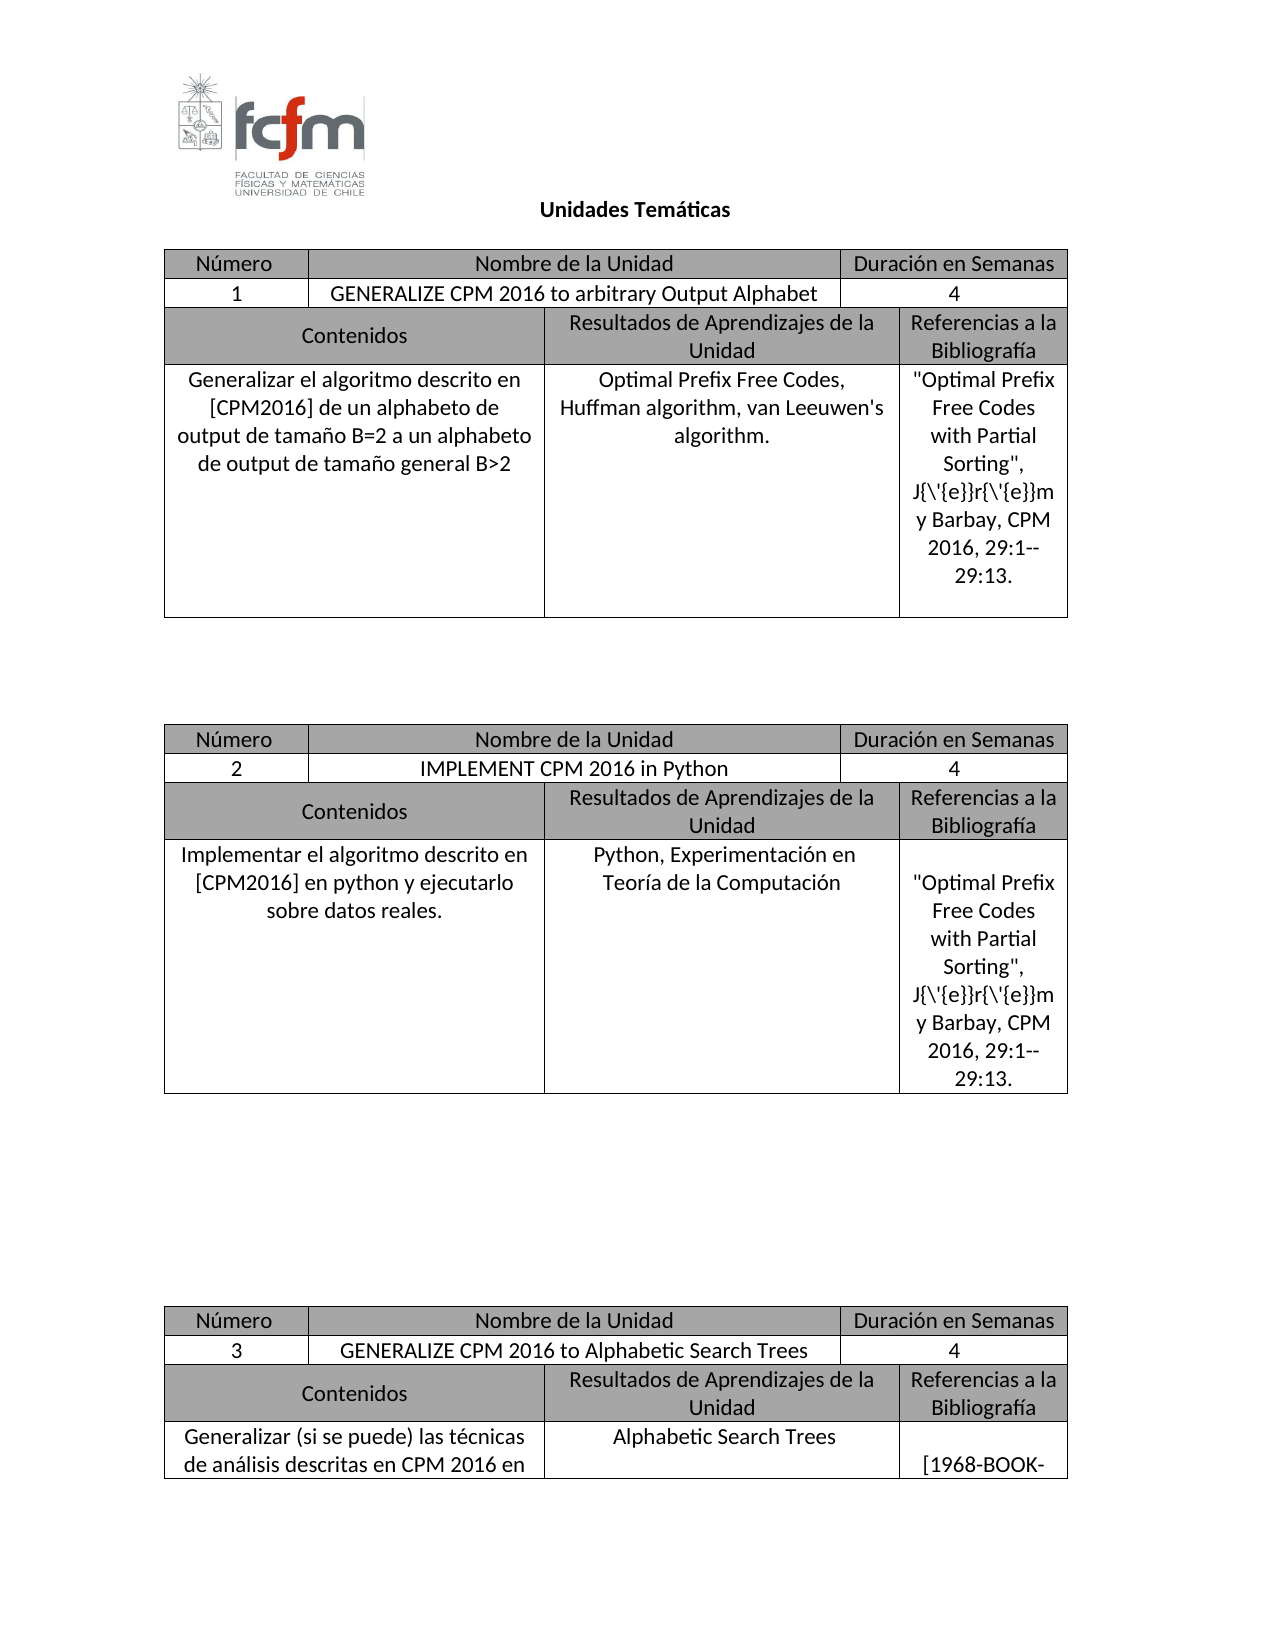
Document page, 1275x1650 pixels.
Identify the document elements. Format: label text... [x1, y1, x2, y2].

table_header Duración en Semanas [841, 1307, 1067, 1335]
table_cell "Optimal Prefix Free Codes with Partial Sorting", J{\'{e}}r{\'{e}}my Barbay, CPM 2016, 29:1--29:13. [900, 365, 1067, 617]
table_cell Generalizar el algoritmo descrito en [CPM2016] de un alphabeto de output de tamaño B=2 a un alphabeto de output de tamaño general B>2 [165, 365, 544, 617]
table_cell 2 [165, 754, 308, 782]
text Unidades Temáticas [177, 196, 1098, 223]
table_cell Contenidos [165, 783, 544, 839]
table_header Nombre de la Unidad [309, 725, 840, 753]
table_cell GENERALIZE CPM 2016 to arbitrary Output Alphabet [309, 279, 840, 307]
table_cell 1 [165, 279, 308, 307]
table_cell [1968-BOOK- [900, 1422, 1067, 1478]
table_cell 3 [165, 1336, 308, 1364]
table_cell 4 [841, 279, 1067, 307]
table_cell 4 [841, 1336, 1067, 1364]
table_cell Implementar el algoritmo descrito en [CPM2016] en python y ejecutarlo sobre datos reales. [165, 840, 544, 1092]
table_cell Referencias a la Bibliografía [900, 1365, 1067, 1421]
table_cell Optimal Prefix Free Codes, Huffman algorithm, van Leeuwen's algorithm. [545, 365, 899, 617]
table_cell Resultados de Aprendizajes de la Unidad [545, 1365, 899, 1421]
table_header Número [165, 1307, 308, 1335]
table_header Duración en Semanas [841, 250, 1067, 278]
table_cell Contenidos [165, 308, 544, 364]
table_cell Contenidos [165, 1365, 544, 1421]
table_cell Resultados de Aprendizajes de la Unidad [545, 308, 899, 364]
table_header Nombre de la Unidad [309, 1307, 840, 1335]
table_cell IMPLEMENT CPM 2016 in Python [309, 754, 840, 782]
table_cell Referencias a la Bibliografía [900, 308, 1067, 364]
table_header Número [165, 725, 308, 753]
table_cell 4 [841, 754, 1067, 782]
table_cell Python, Experimentación en Teoría de la Computación [545, 840, 899, 1092]
table_header Duración en Semanas [841, 725, 1067, 753]
table_header Nombre de la Unidad [309, 250, 840, 278]
table_cell Generalizar (si se puede) las técnicas de análisis descritas en CPM 2016 en [165, 1422, 544, 1478]
table_header Número [165, 250, 308, 278]
table_cell Referencias a la Bibliografía [900, 783, 1067, 839]
picture [177, 73, 365, 196]
table_cell GENERALIZE CPM 2016 to Alphabetic Search Trees [309, 1336, 840, 1364]
table_cell "Optimal Prefix Free Codes with Partial Sorting", J{\'{e}}r{\'{e}}my Barbay, CPM 2016, 29:1--29:13. [900, 840, 1067, 1092]
table_cell Alphabetic Search Trees [545, 1422, 899, 1478]
table_cell Resultados de Aprendizajes de la Unidad [545, 783, 899, 839]
